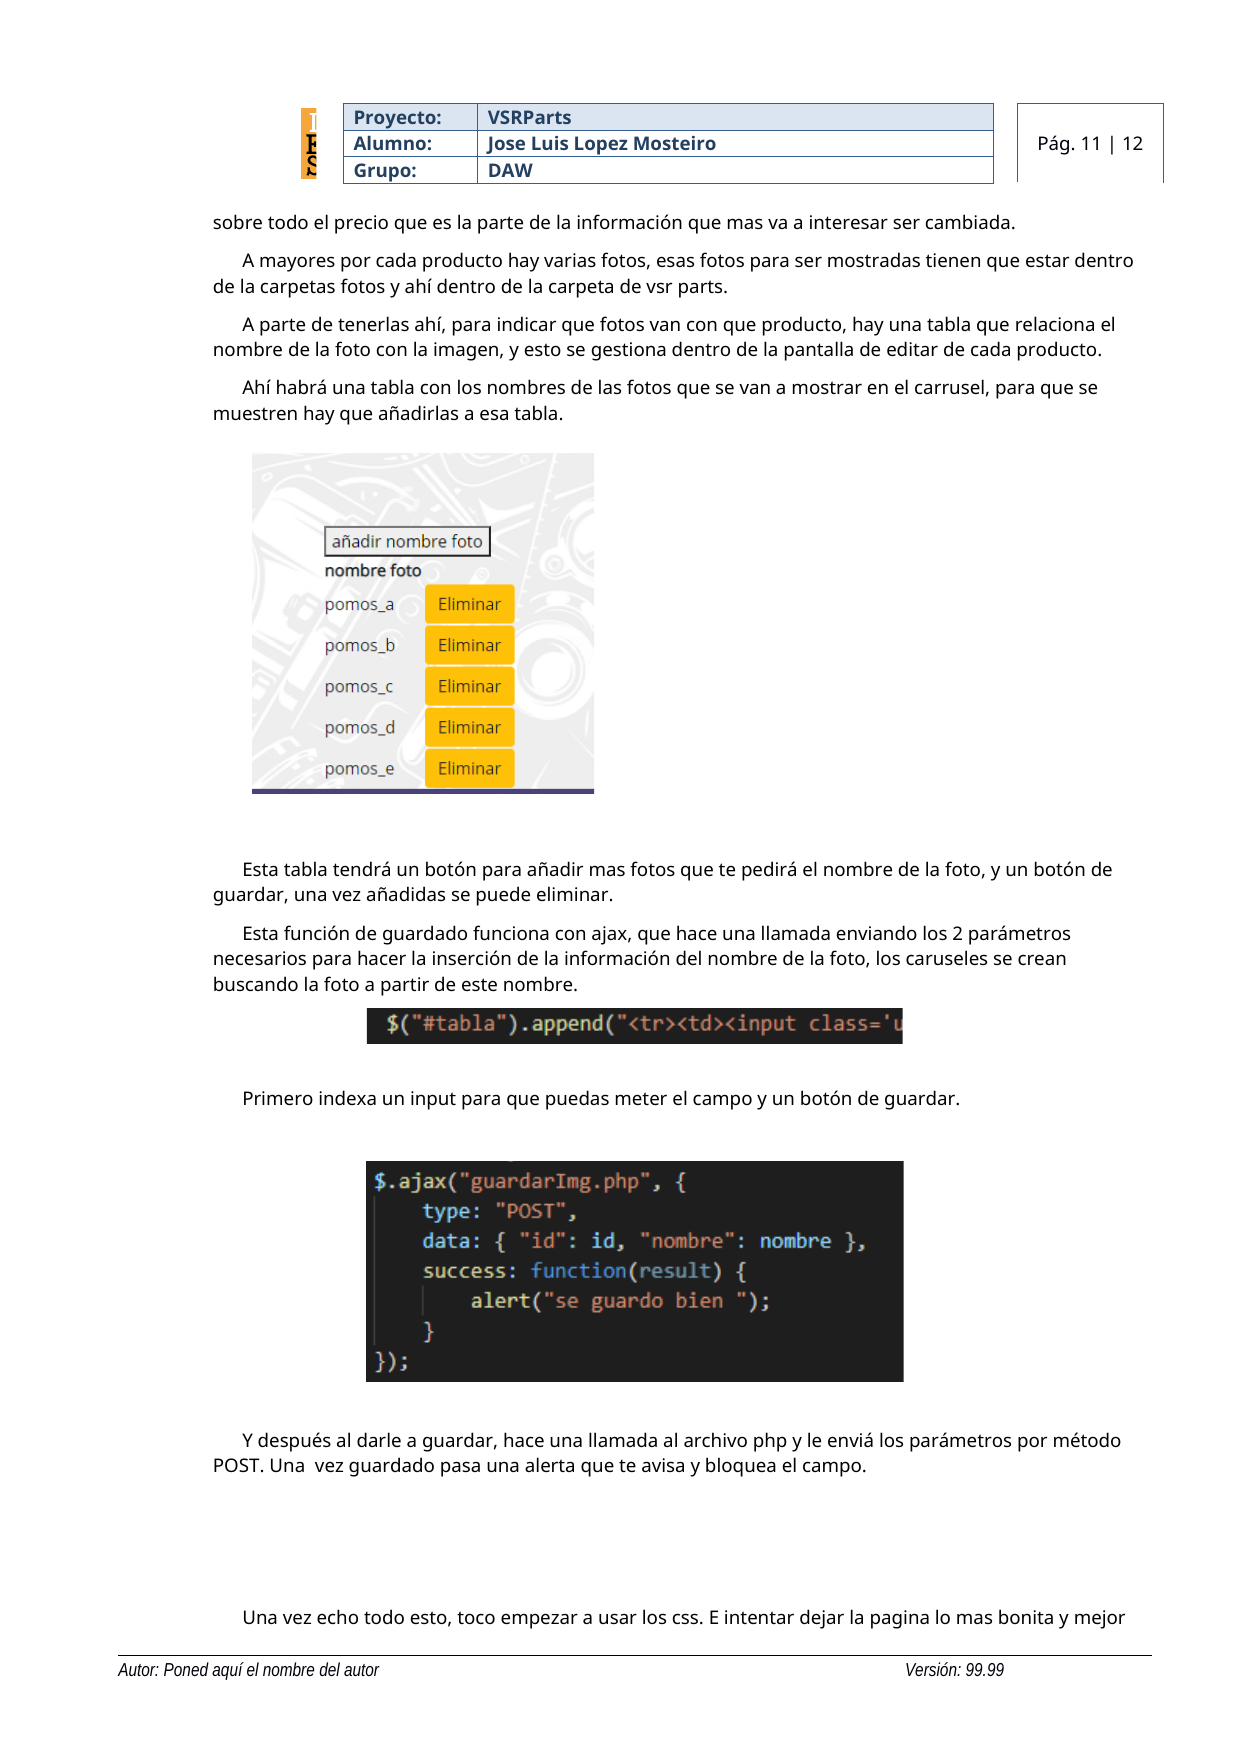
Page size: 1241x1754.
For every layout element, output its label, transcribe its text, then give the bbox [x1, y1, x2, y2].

text Esta función de guardado funciona con ajax, que hace una llamada enviando los 2 parámetros necesarios para hacer la inserción de la información del nombre de la foto, los caruseles se crean buscando la foto a partir de este nombre. [213, 920, 1152, 996]
picture [301, 108, 317, 179]
text Primero indexa un input para que puedas meter el campo y un botón de guardar. [213, 1085, 1152, 1110]
picture [252, 453, 595, 794]
text Y después al darle a guardar, hace una llamada al archivo php y le enviá los parámetros por método POST. Una vez guardado pasa una alerta que te avisa y bloquea el campo. [213, 1427, 1152, 1478]
text Una vez echo todo esto, toco empezar a usar los css. E intentar dejar la pagina lo mas bonita y mejor [213, 1605, 1152, 1630]
text Ahí habrá una tabla con los nombres de las fotos que se van a mostrar en el carrusel, para que se muestren hay que añadirlas a esa tabla. [213, 374, 1152, 426]
picture [366, 1008, 903, 1044]
text Esta tabla tendrá un botón para añadir mas fotos que te pedirá el nombre de la foto, y un botón de guardar, una vez añadidas se puede eliminar. [213, 856, 1152, 907]
picture [366, 1161, 904, 1382]
text sobre todo el precio que es la parte de la información que mas va a interesar ser cambiada. [213, 209, 1152, 235]
text A mayores por cada producto hay varias fotos, esas fotos para ser mostradas tienen que estar dentro de la carpetas fotos y ahí dentro de la carpeta de vsr parts. [213, 247, 1152, 298]
text A parte de tenerlas ahí, para indicar que fotos van con que producto, hay una tabla que relaciona el nombre de la foto con la imagen, y esto se gestiona dentro de la pantalla de editar de cada producto. [213, 311, 1152, 362]
